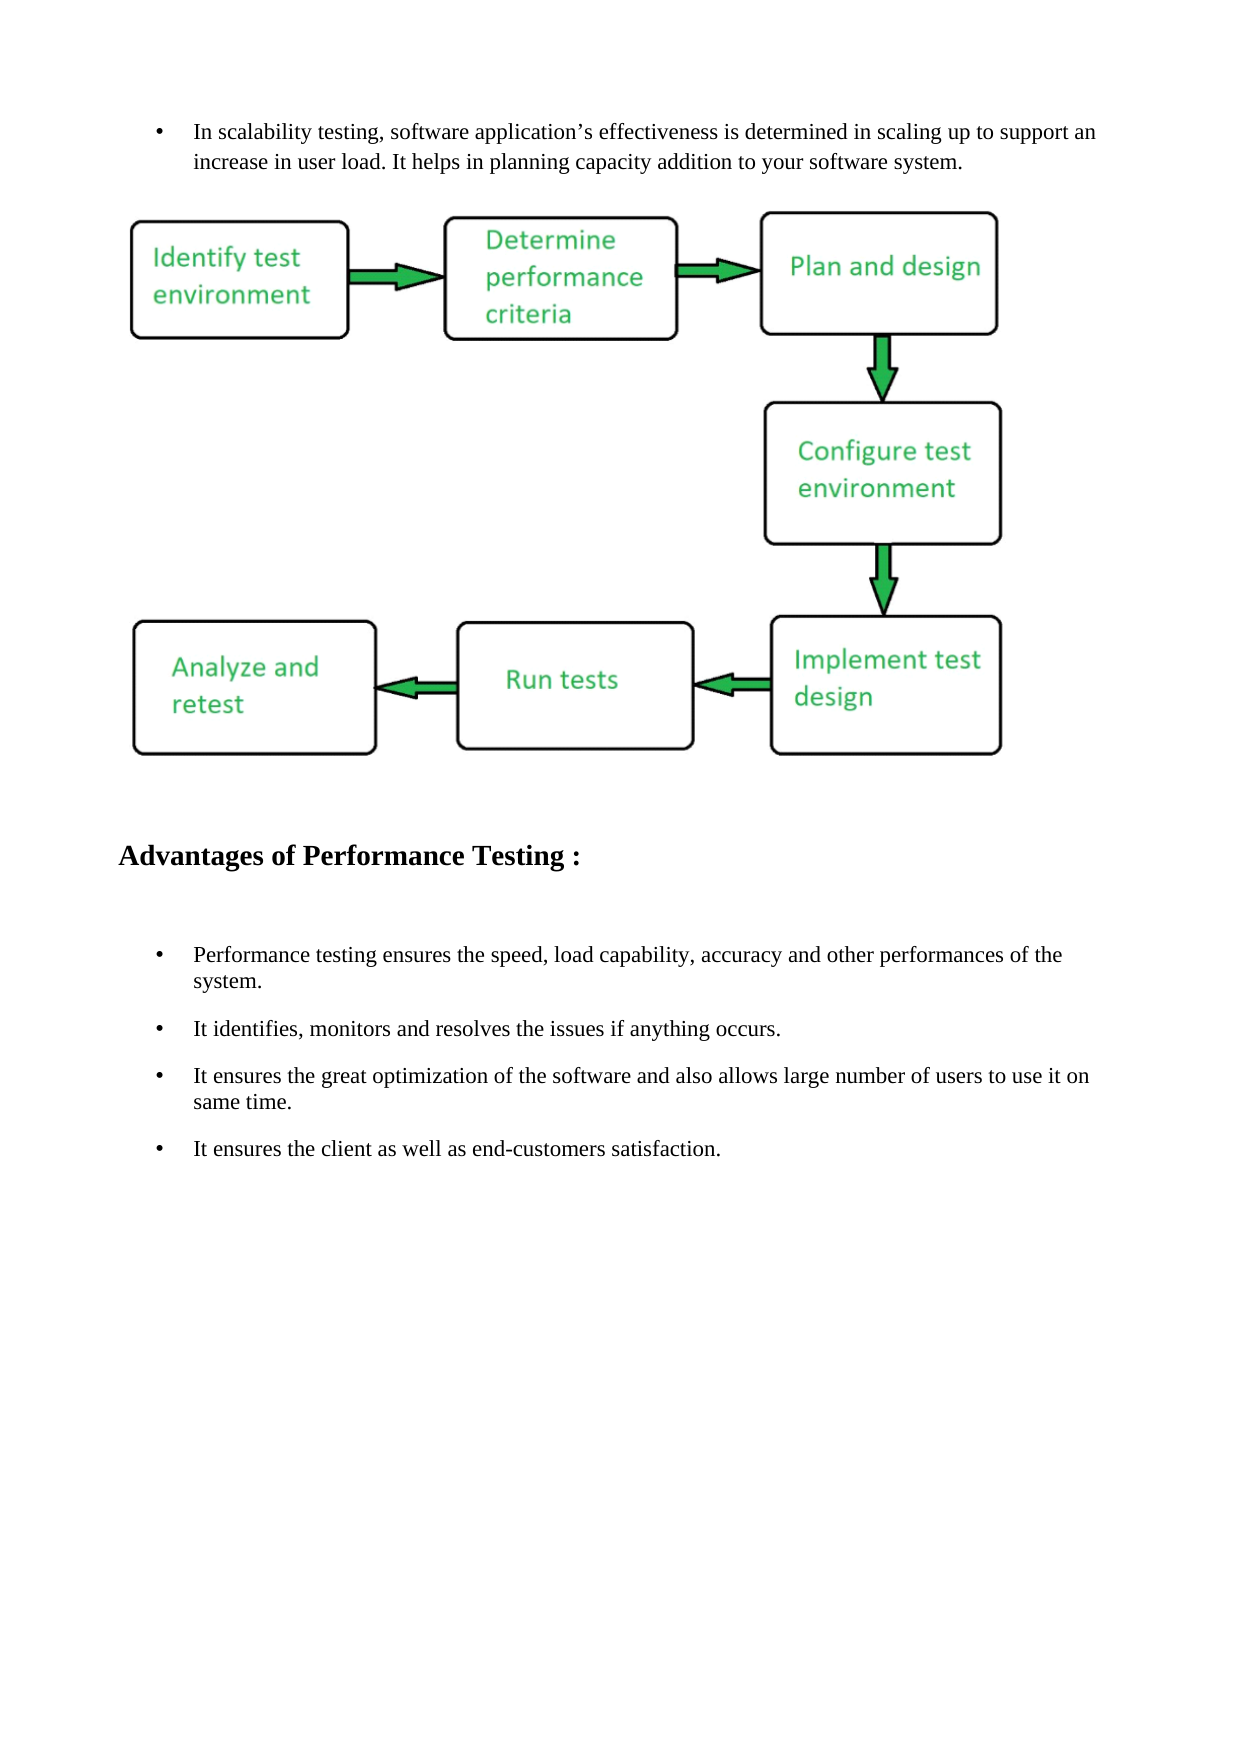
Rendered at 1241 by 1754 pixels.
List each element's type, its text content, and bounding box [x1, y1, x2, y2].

list It identifies, monitors and resolves the issues if anything occurs. [156, 1014, 1122, 1041]
list Performance testing ensures the speed, load capability, accuracy and other performances of the system. [156, 941, 1122, 994]
list It ensures the client as well as end-customers satisfaction. [156, 1135, 1122, 1162]
list In scalability testing, software application’s effectiveness is determined in scaling up to support an increase in user load. It helps in planning capacity addition to your software system. [156, 118, 1122, 175]
text Advantages of Performance Testing : [118, 838, 1122, 871]
list It ensures the great optimization of the software and also allows large number of users to use it on same time. [156, 1062, 1122, 1114]
